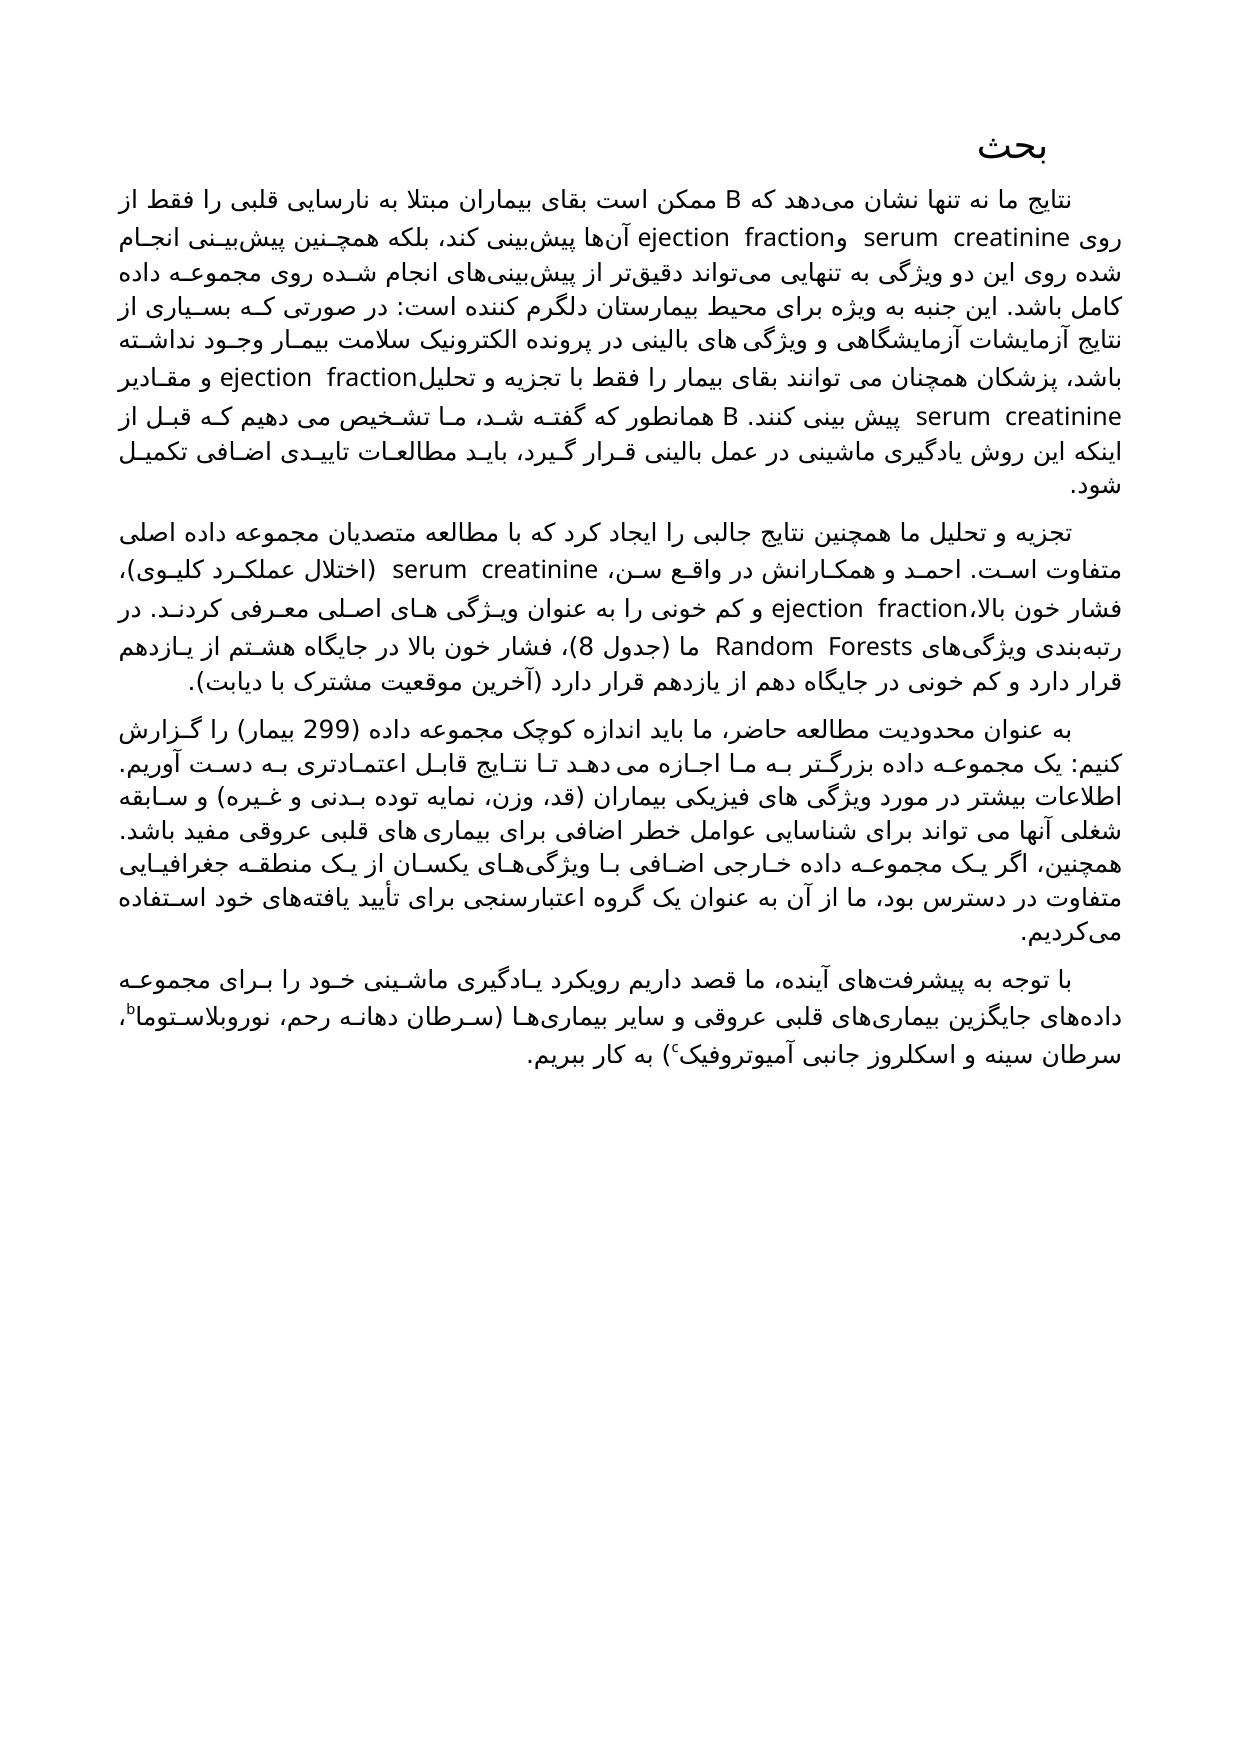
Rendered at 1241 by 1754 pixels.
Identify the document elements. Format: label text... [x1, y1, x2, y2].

text با توجه به پیشرفت‌های آینده، ما قصد داریم رویکرد یادگیری ماشینی خود را برای مجموعه داده‌های جایگزین بیماری‌های قلبی عروقی و سایر بیماری‌ها (سرطان دهانه رحم، نوروبلاستوما، سرطان سینه و اسکلروز جانبی آمیوتروفیک) به کار ببریم. [118, 965, 1122, 1071]
subtitle بحث [118, 118, 1122, 169]
text نتایج ما نه تنها نشان می‌دهد که B ممکن است بقای بیماران مبتلا به نارسایی قلبی را فقط از روی serum creatinine وejection fraction آن‌ها پیش‌بینی کند، بلکه همچنین پیش‌بینی انجام شده روی این دو ویژگی به تنهایی می‌تواند دقیق‌تر از پیش‌بینی‌های انجام شده روی مجموعه داده کامل باشد. این جنبه به ویژه برای محیط بیمارستان دلگرم کننده است: در صورتی که بسیاری از نتایج آزمایشات آزمایشگاهی و ویژگی های بالینی در پرونده الکترونیک سلامت بیمار وجود نداشته باشد، پزشکان همچنان می توانند بقای بیمار را فقط با تجزیه و تحلیلejection fraction و مقادیر serum creatinine پیش بینی کنند. B همانطور که گفته شد، ما تشخیص می دهیم که قبل از اینکه این روش یادگیری ماشینی در عمل بالینی قرار گیرد، باید مطالعات تاییدی اضافی تکمیل شود. [118, 182, 1122, 499]
text تجزیه و تحلیل ما همچنین نتایج جالبی را ایجاد کرد که با مطالعه متصدیان مجموعه داده اصلی متفاوت است. احمد و همکارانش در واقع سن، serum creatinine (اختلال عملکرد کلیوی)، فشار خون بالا،ejection fraction و کم خونی را به عنوان ویژگی های اصلی معرفی کردند. در رتبه‌بندی ویژگی‌های Random Forests ما (جدول 8)، فشار خون بالا در جایگاه هشتم از یازدهم قرار دارد و کم خونی در جایگاه دهم از یازدهم قرار دارد (آخرین موقعیت مشترک با دیابت). [118, 518, 1122, 696]
text به عنوان محدودیت مطالعه حاضر، ما باید اندازه کوچک مجموعه داده (299 بیمار) را گزارش کنیم: یک مجموعه داده بزرگتر به ما اجازه می دهد تا نتایج قابل اعتمادتری به دست آوریم. اطلاعات بیشتر در مورد ویژگی های فیزیکی بیماران (قد، وزن، نمایه توده بدنی و غیره) و سابقه شغلی آنها می تواند برای شناسایی عوامل خطر اضافی برای بیماری های قلبی عروقی مفید باشد. همچنین، اگر یک مجموعه داده خارجی اضافی با ویژگی‌های یکسان از یک منطقه جغرافیایی متفاوت در دسترس بود، ما از آن به عنوان یک گروه اعتبارسنجی برای تأیید یافته‌های خود استفاده می‌کردیم. [118, 715, 1122, 946]
